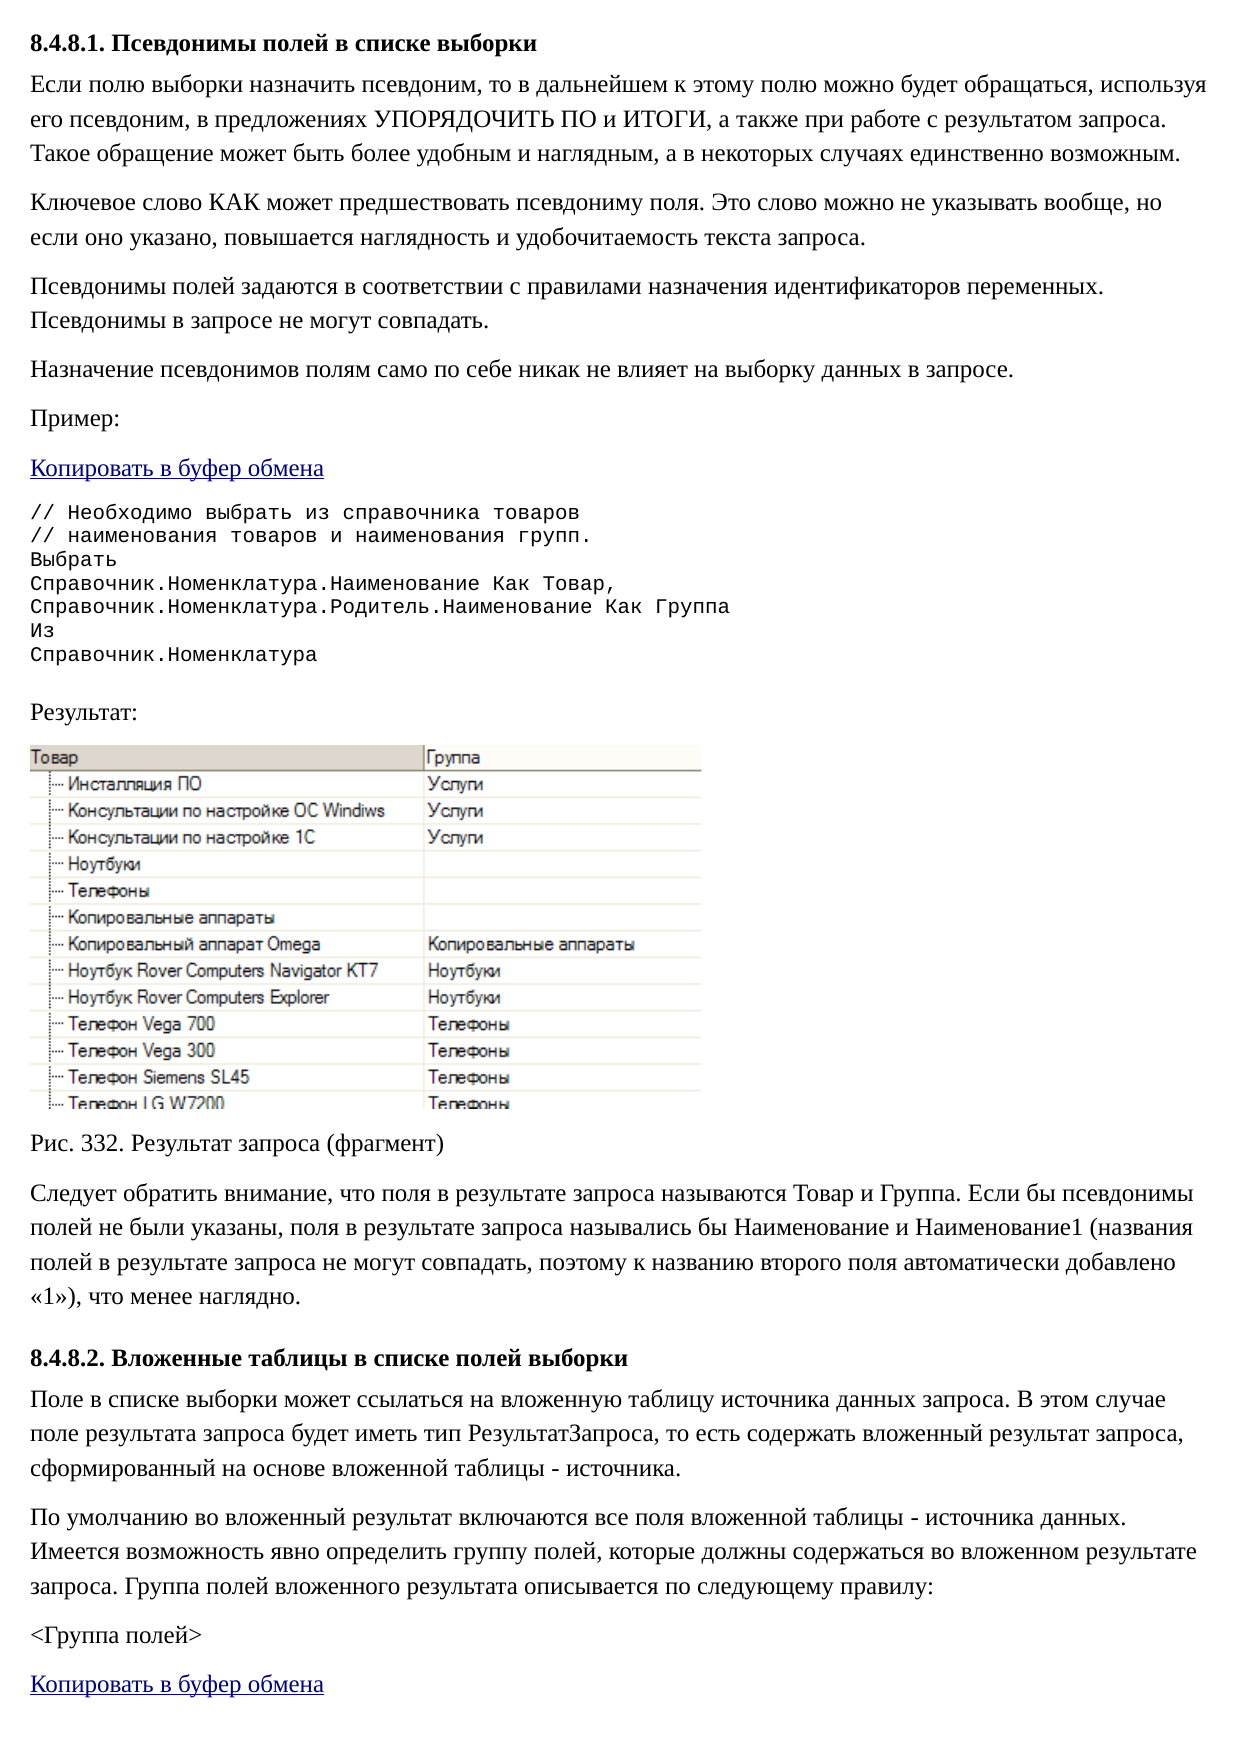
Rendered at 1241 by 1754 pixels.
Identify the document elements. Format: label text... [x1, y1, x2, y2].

text // наименования товаров и наименования групп. [30, 525, 1211, 549]
text По умолчанию во вложенный результат включаются все поля вложенной таблицы ‑ источника данных. Имеется возможность явно определить группу полей, которые должны содержаться во вложенном результате запроса. Группа полей вложенного результата описывается по следующему правилу: [30, 1502, 1211, 1599]
text Справочник.Номенклатура.Родитель.Наименование Как Группа [30, 596, 1211, 620]
text // Необходимо выбрать из справочника товаров [30, 502, 1211, 525]
subtitle 8.4.8.1. Псевдонимы полей в списке выборки [30, 28, 1211, 57]
text Ключевое слово КАК может предшествовать псевдониму поля. Это слово можно не указывать вообще, но если оно указано, повышается наглядность и удобочитаемость текста запроса. [30, 187, 1211, 251]
text <Группа полей> [30, 1620, 1211, 1649]
text Копировать в буфер обмена [30, 453, 1211, 481]
text Следует обратить внимание, что поля в результате запроса называются Товар и Группа. Если бы псевдонимы полей не были указаны, поля в результате запроса назывались бы Наименование и Наименование1 (названия полей в результате запроса не могут совпадать, поэтому к названию второго поля автоматически добавлено «1»), что менее наглядно. [30, 1178, 1211, 1310]
text Справочник.Номенклатура [30, 643, 1211, 667]
text Выбрать [30, 549, 1211, 573]
text Рис. 332. Результат запроса (фрагмент) [30, 1128, 1211, 1157]
text Результат: [30, 697, 1211, 725]
text Справочник.Номенклатура.Наименование Как Товар, [30, 573, 1211, 596]
picture [29, 745, 702, 1109]
text Назначение псевдонимов полям само по себе никак не влияет на выборку данных в запросе. [30, 354, 1211, 383]
text Псевдонимы полей задаются в соответствии с правилами назначения идентификаторов переменных. Псевдонимы в запросе не могут совпадать. [30, 271, 1211, 334]
text Пример: [30, 403, 1211, 432]
text Поле в списке выборки может ссылаться на вложенную таблицу источника данных запроса. В этом случае поле результата запроса будет иметь тип РезультатЗапроса, то есть содержать вложенный результат запроса, сформированный на основе вложенной таблицы ‑ источника. [30, 1384, 1211, 1482]
subtitle 8.4.8.2. Вложенные таблицы в списке полей выборки [30, 1343, 1211, 1371]
text Копировать в буфер обмена [30, 1669, 1211, 1698]
text Если полю выборки назначить псевдоним, то в дальнейшем к этому полю можно будет обращаться, используя его псевдоним, в предложениях УПОРЯДОЧИТЬ ПО и ИТОГИ, а также при работе с результатом запроса. Такое обращение может быть более удобным и наглядным, а в некоторых случаях единственно возможным. [30, 69, 1211, 167]
text Из [30, 620, 1211, 643]
